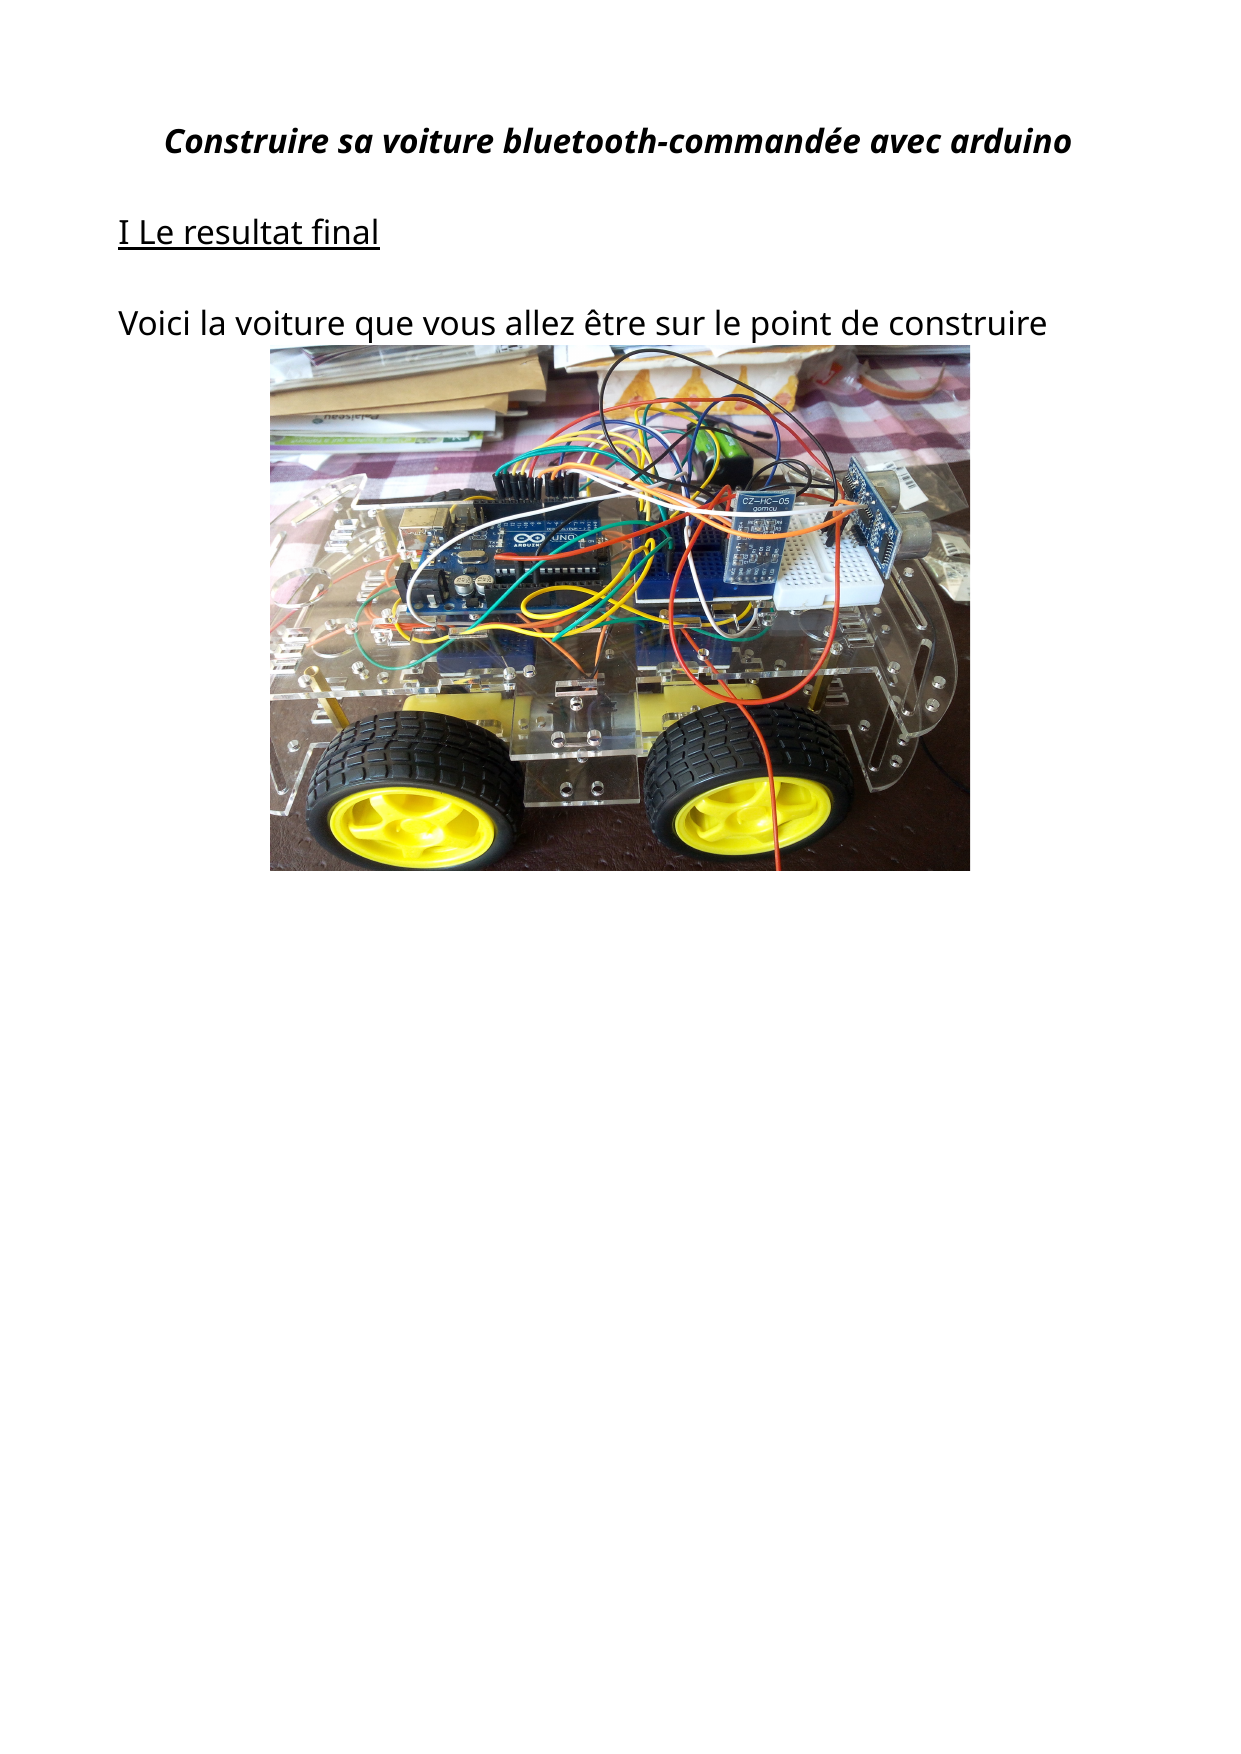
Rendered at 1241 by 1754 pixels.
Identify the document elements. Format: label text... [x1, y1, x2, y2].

text Voici la voiture que vous allez être sur le point de construire [118, 300, 1122, 345]
text I Le resultat final [118, 209, 1122, 254]
text Construire sa voiture bluetooth-commandée avec arduino [118, 118, 1122, 163]
picture [270, 345, 971, 871]
